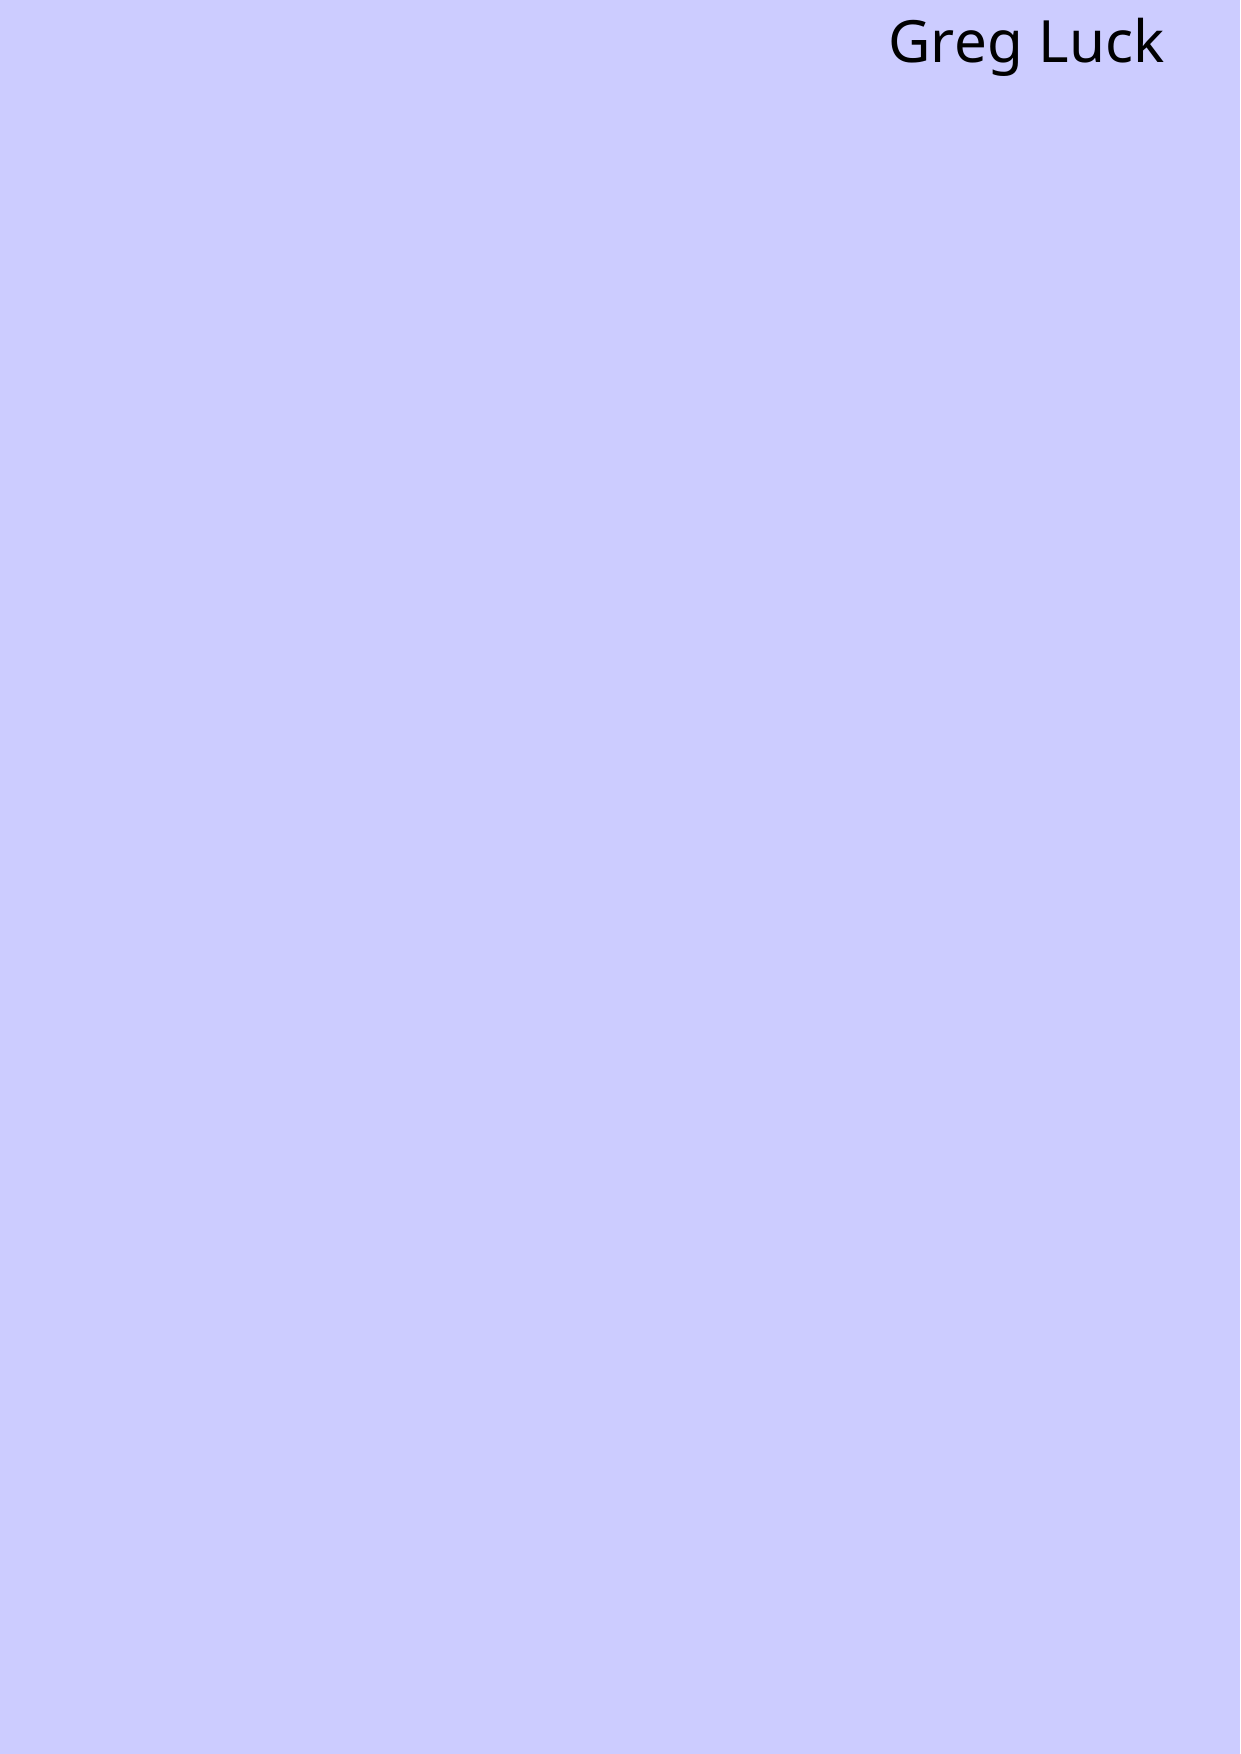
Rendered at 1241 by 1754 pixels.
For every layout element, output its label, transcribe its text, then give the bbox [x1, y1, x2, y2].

text Greg Luck [0, 0, 1240, 79]
